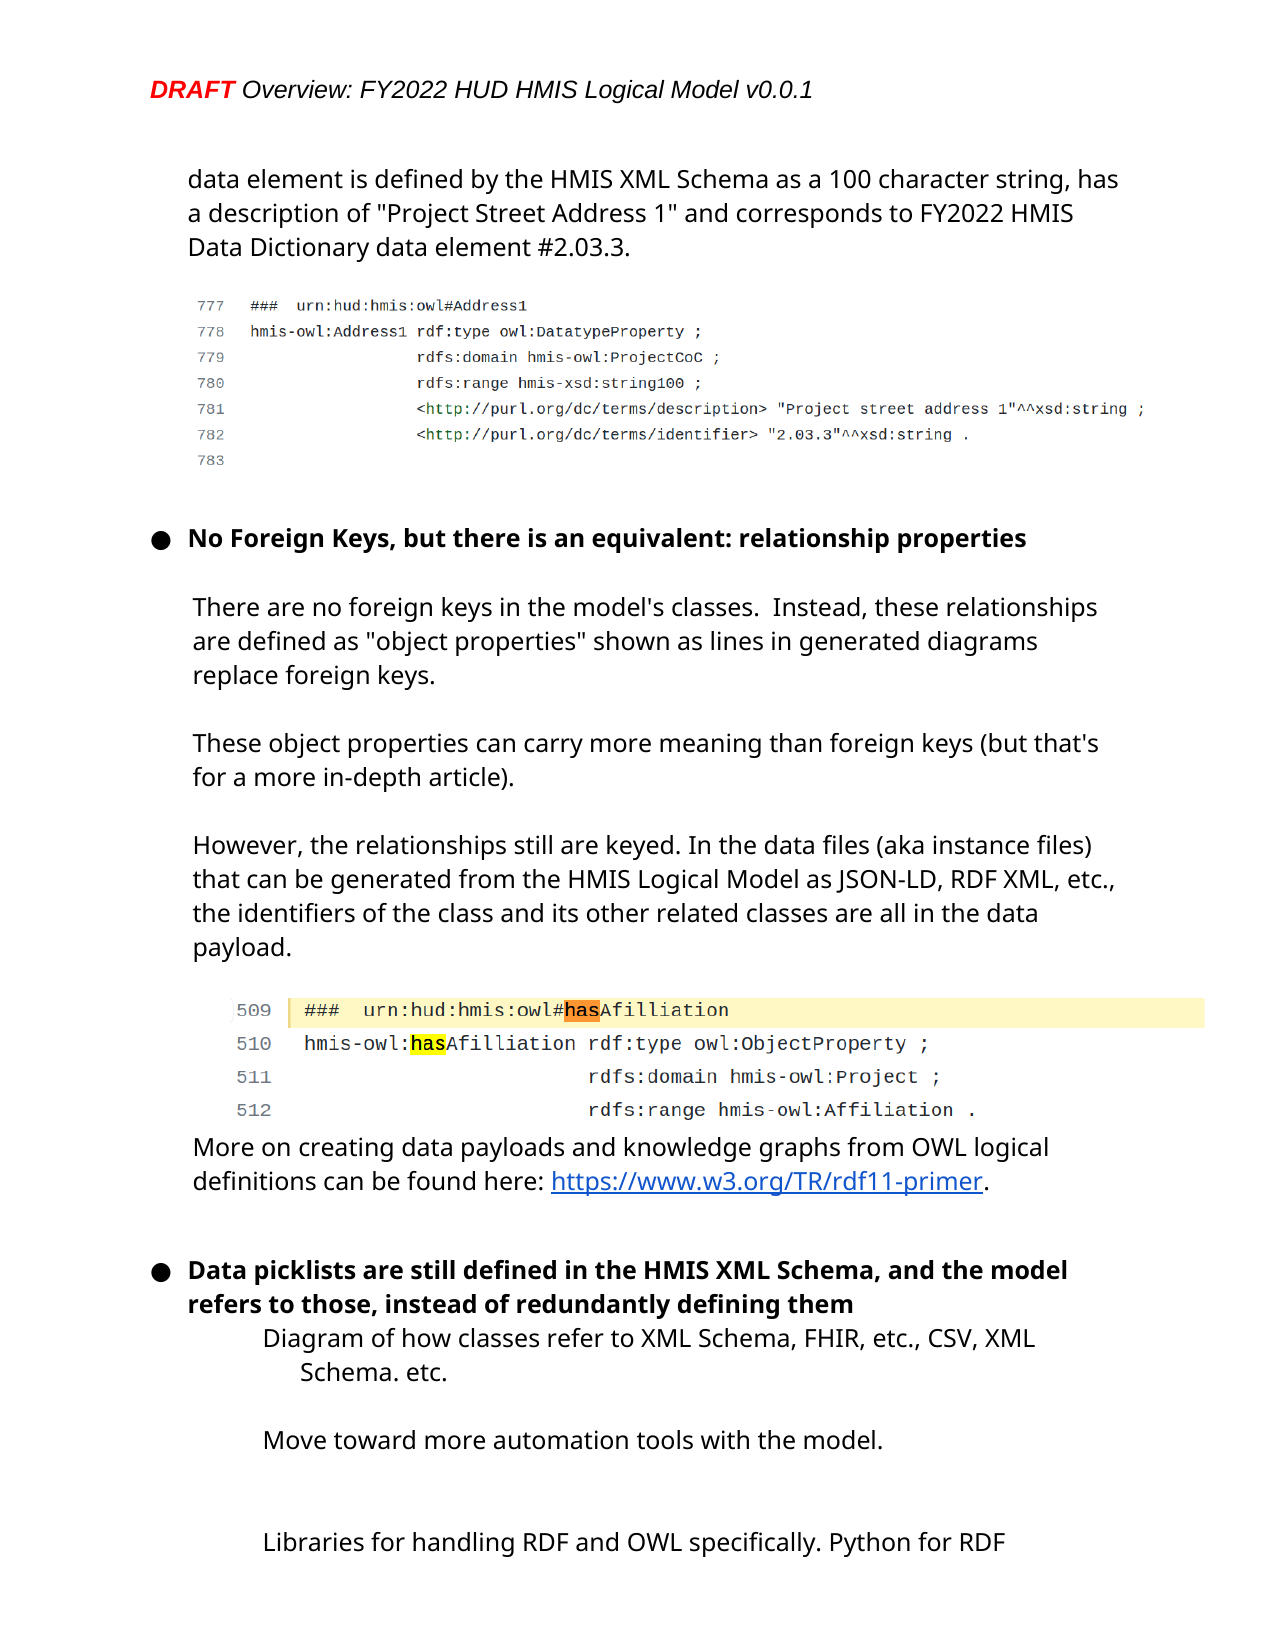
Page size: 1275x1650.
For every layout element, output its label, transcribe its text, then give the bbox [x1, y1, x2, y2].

text These object properties can carry more meaning than foreign keys (but that's for a more in-depth article). [192, 726, 1125, 794]
subtitle No Foreign Keys, but there is an equivalent: relationship properties [150, 521, 1125, 555]
text More on creating data payloads and knowledge graphs from OWL logical definitions can be found here: https://www.w3.org/TR/rdf11-primer. [192, 1129, 1125, 1197]
picture [187, 297, 1163, 467]
text data element is defined by the HMIS XML Schema as a 100 character string, has a description of "Project Street Address 1" and corresponds to FY2022 HMIS Data Dictionary data element #2.03.3. [187, 161, 1125, 263]
text Diagram of how classes refer to XML Schema, FHIR, etc., CSV, XML Schema. etc. [262, 1320, 1125, 1388]
text However, the relationships still are keyed. In the data files (aka instance files) that can be generated from the HMIS Logical Model as JSON-LD, RDF XML, etc., the identifiers of the class and its other related classes are all in the data payload. [192, 828, 1125, 964]
text Libraries for handling RDF and OWL specifically. Python for RDF [262, 1525, 1125, 1559]
picture [229, 998, 1205, 1130]
subtitle Data picklists are still defined in the HMIS XML Schema, and the model refers to those, instead of redundantly defining them [150, 1252, 1125, 1320]
text There are no foreign keys in the model's classes. Instead, these relationships are defined as "object properties" shown as lines in generated diagrams replace foreign keys. [192, 589, 1125, 691]
text Move toward more automation tools with the model. [262, 1423, 1125, 1457]
